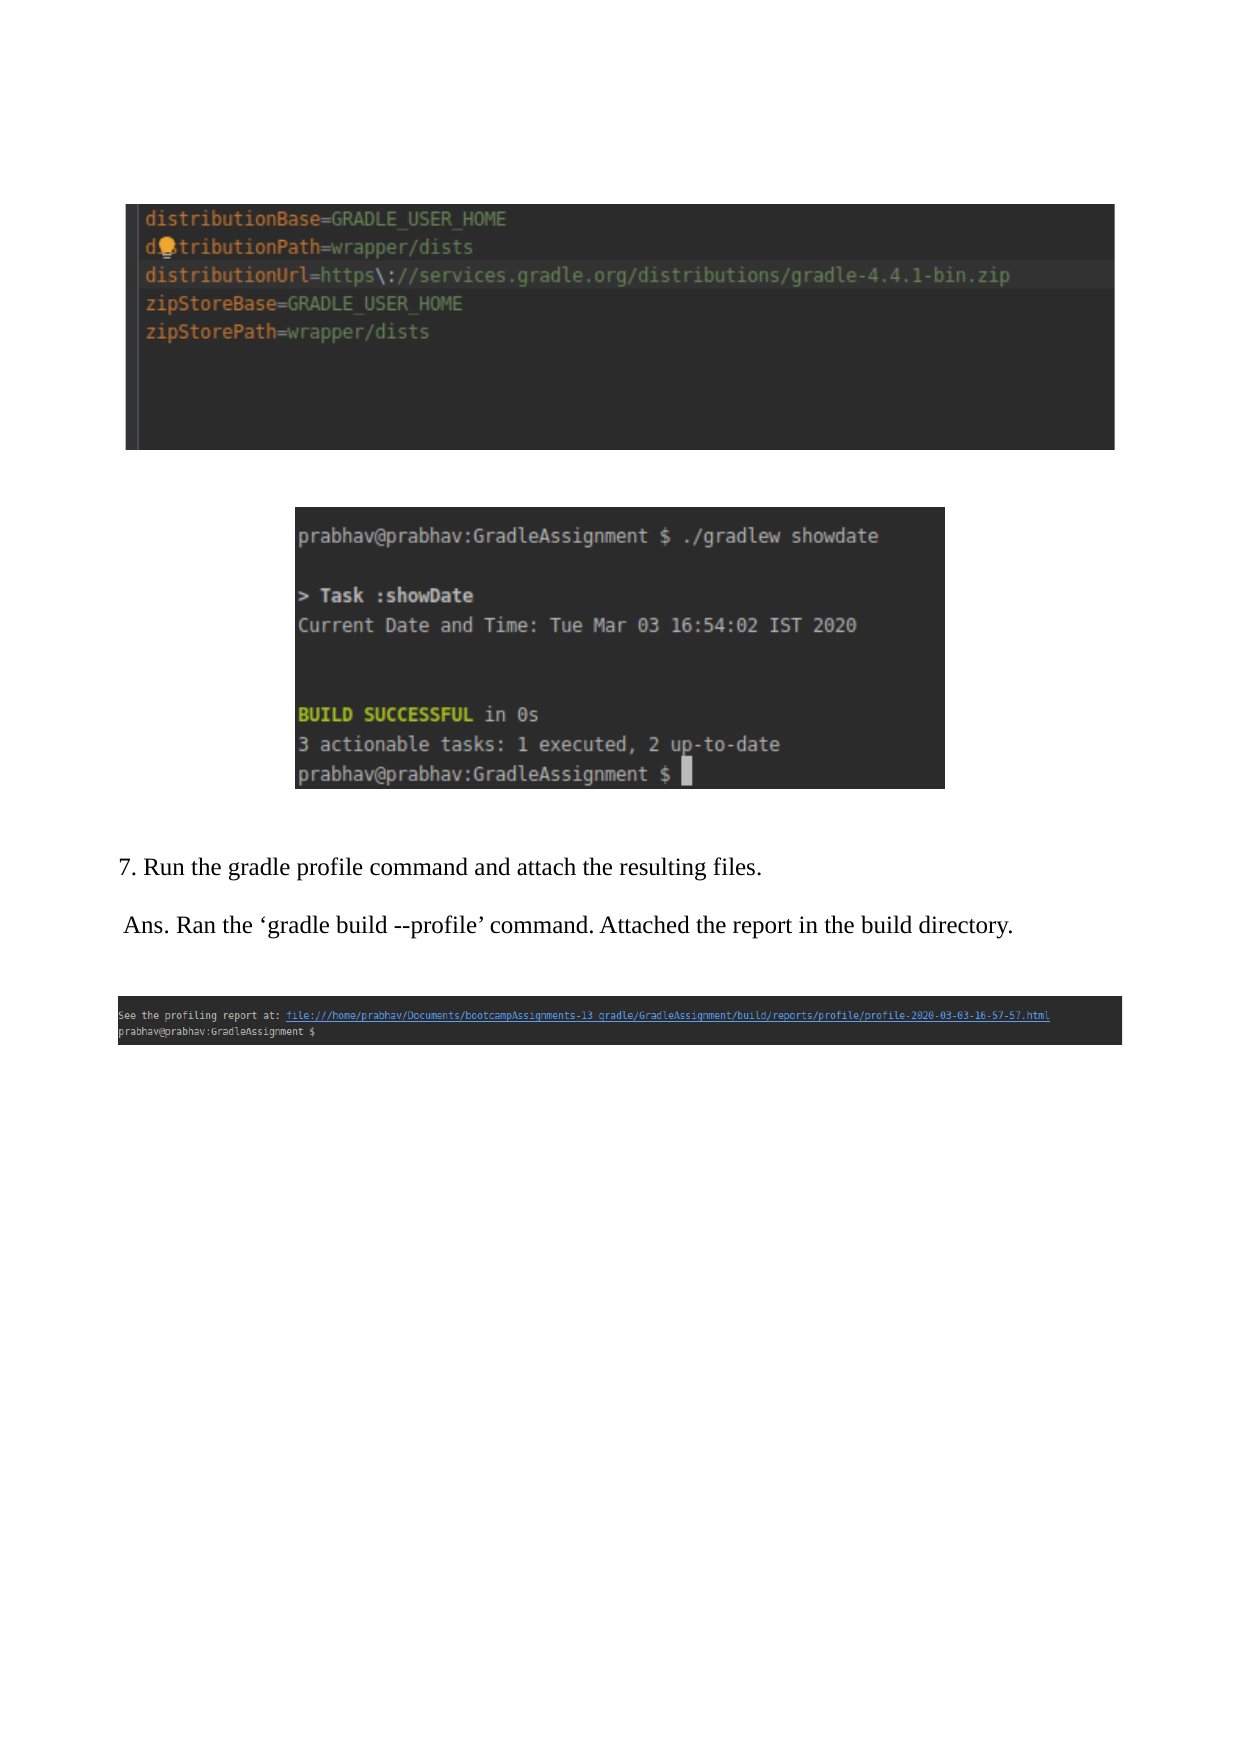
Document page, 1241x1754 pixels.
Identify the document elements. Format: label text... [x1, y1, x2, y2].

text Ans. Ran the ‘gradle build --profile’ command. Attached the report in the build directory. [118, 910, 1122, 938]
picture [295, 507, 945, 789]
picture [118, 996, 1123, 1045]
text 7. Run the gradle profile command and attach the resulting files. [118, 852, 1122, 881]
picture [125, 204, 1115, 450]
